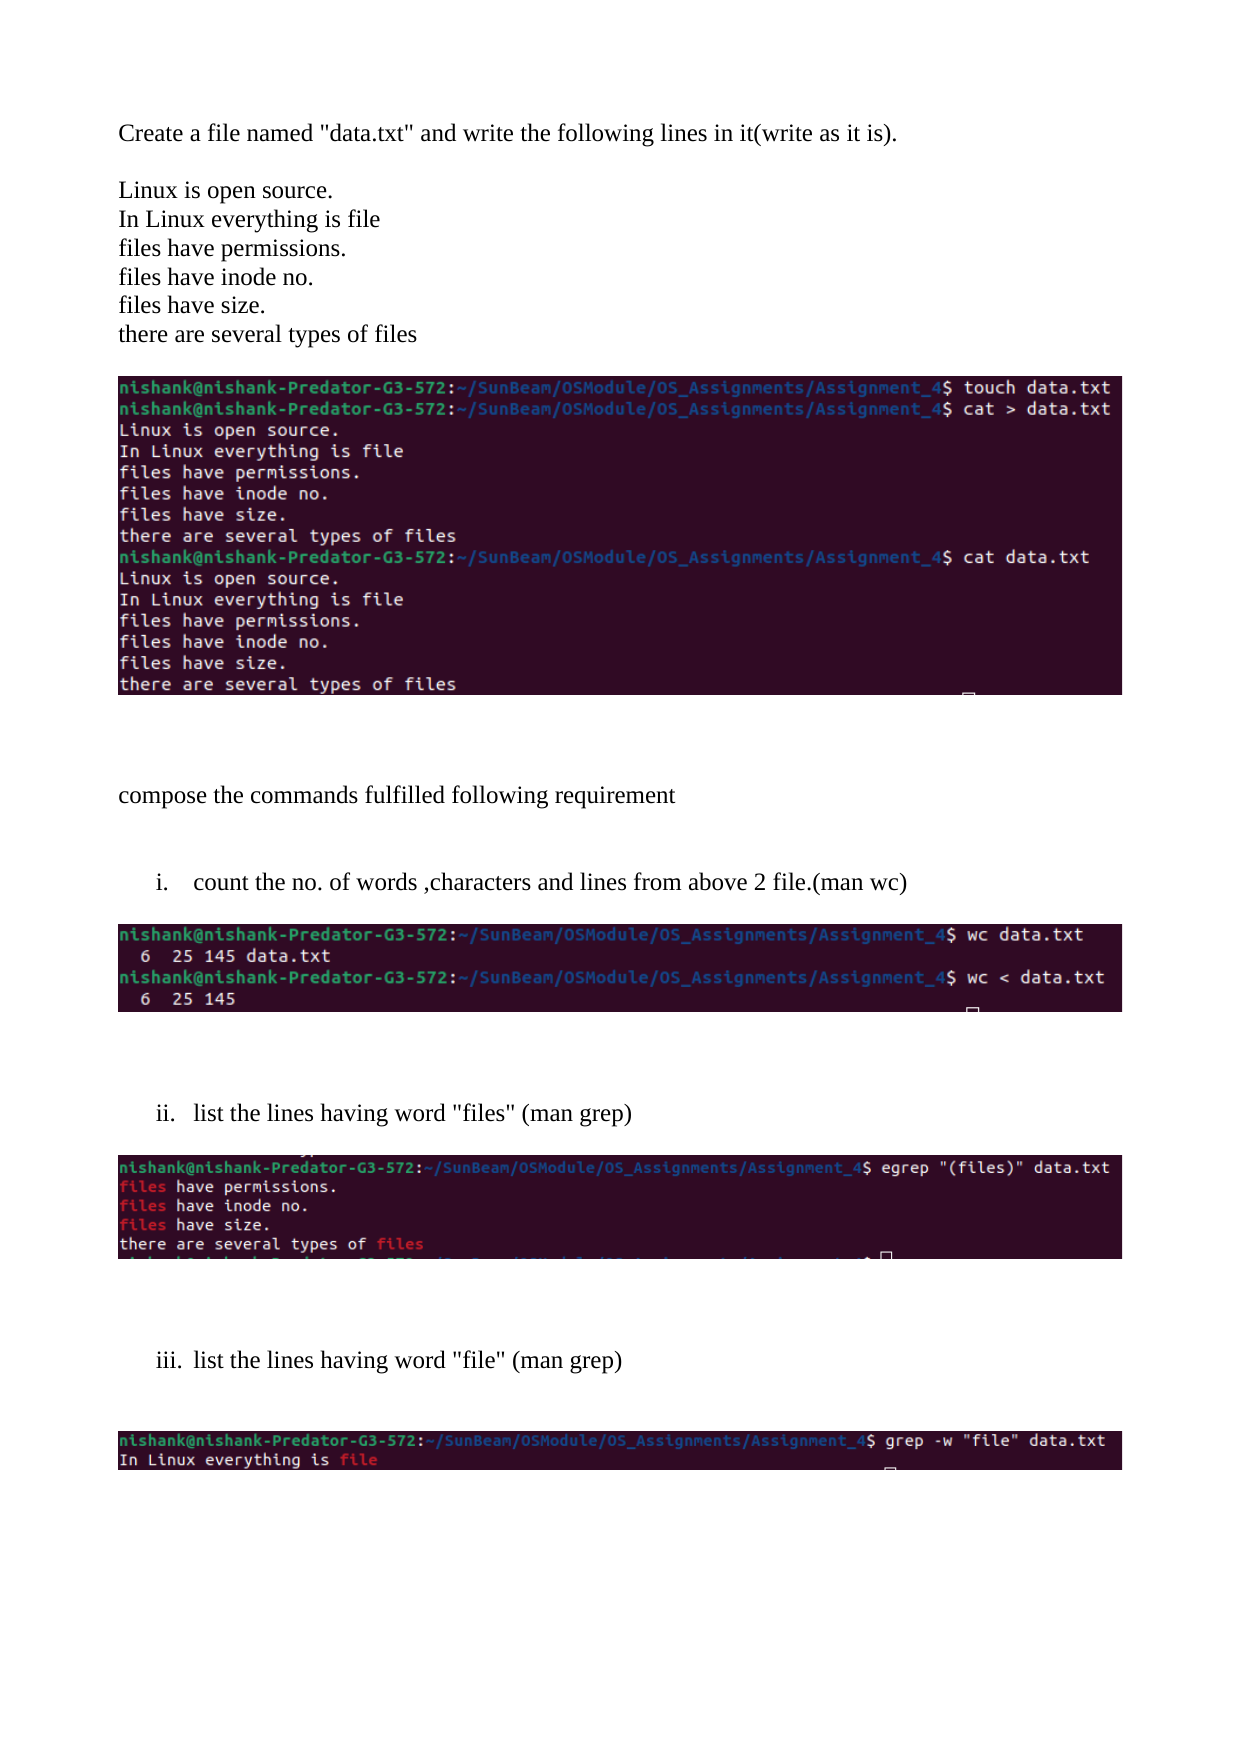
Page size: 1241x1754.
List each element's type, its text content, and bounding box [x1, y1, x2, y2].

picture [118, 1155, 1123, 1259]
list count the no. of words ,characters and lines from above 2 file.(man wc) [156, 867, 1122, 896]
text Linux is open source. [118, 176, 1122, 204]
list list the lines having word "file" (man grep) [156, 1345, 1122, 1374]
picture [118, 1431, 1123, 1470]
list list the lines having word "files" (man grep) [156, 1098, 1122, 1126]
text files have permissions. [118, 233, 1122, 262]
text files have inode no. [118, 262, 1122, 291]
text Create a file named "data.txt" and write the following lines in it(write as it is). [118, 118, 1122, 147]
text In Linux everything is file [118, 204, 1122, 233]
picture [118, 376, 1123, 695]
text files have size. [118, 291, 1122, 319]
text there are several types of files [118, 319, 1122, 348]
text compose the commands fulfilled following requirement [118, 781, 1122, 809]
picture [118, 924, 1123, 1012]
